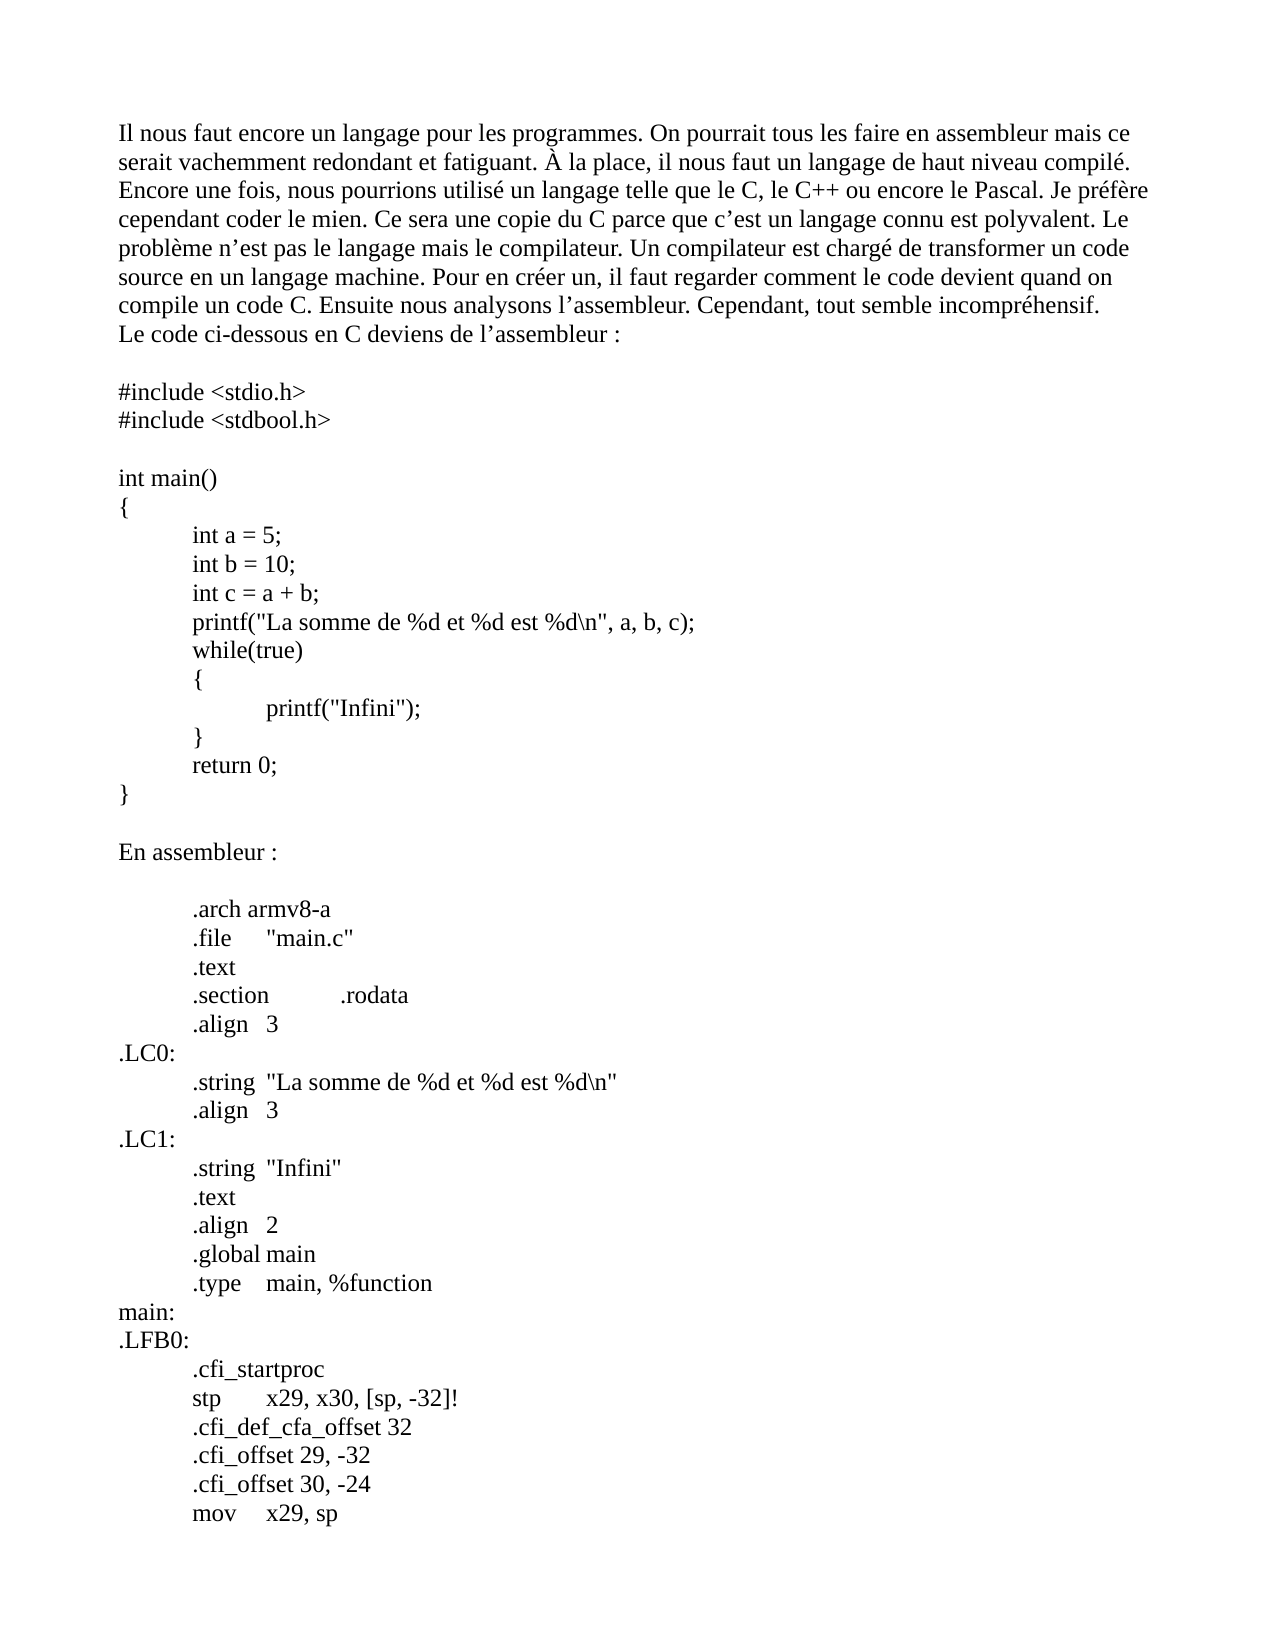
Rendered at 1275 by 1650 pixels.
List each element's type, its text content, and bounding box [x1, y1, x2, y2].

text printf("La somme de %d et %d est %d\n", a, b, c); [118, 607, 1157, 636]
text .cfi_startproc [118, 1354, 1157, 1383]
text } [118, 722, 1157, 751]
text .align 3 [118, 1096, 1157, 1124]
text .string "Infini" [118, 1153, 1157, 1182]
text } [118, 779, 1157, 808]
text .cfi_offset 30, -24 [118, 1469, 1157, 1498]
text #include <stdbool.h> [118, 406, 1157, 434]
text while(true) [118, 636, 1157, 664]
text .align 2 [118, 1211, 1157, 1239]
text .text [118, 1182, 1157, 1211]
text Il nous faut encore un langage pour les programmes. On pourrait tous les faire en assembleur mais ce serait vachemment redondant et fatiguant. À la place, il nous faut un langage de haut niveau compilé. [118, 118, 1157, 176]
text .cfi_offset 29, -32 [118, 1441, 1157, 1469]
text int c = a + b; [118, 578, 1157, 607]
text mov x29, sp [118, 1498, 1157, 1527]
text .global main [118, 1239, 1157, 1268]
text En assembleur : [118, 837, 1157, 866]
text { [118, 664, 1157, 693]
text printf("Infini"); [118, 693, 1157, 722]
text .section .rodata [118, 981, 1157, 1009]
text .text [118, 952, 1157, 981]
text .LFB0: [118, 1326, 1157, 1354]
text .file "main.c" [118, 923, 1157, 952]
text Encore une fois, nous pourrions utilisé un langage telle que le C, le C++ ou encore le Pascal. Je préfère cependant coder le mien. Ce sera une copie du C parce que c’est un langage connu est polyvalent. Le problème n’est pas le langage mais le compilateur. Un compilateur est chargé de transformer un code source en un langage machine. Pour en créer un, il faut regarder comment le code devient quand on compile un code C. Ensuite nous analysons l’assembleur. Cependant, tout semble incompréhensif. [118, 176, 1157, 319]
text main: [118, 1297, 1157, 1326]
text int b = 10; [118, 549, 1157, 578]
text .type main, %function [118, 1268, 1157, 1297]
text { [118, 492, 1157, 521]
text .LC0: [118, 1038, 1157, 1067]
text return 0; [118, 751, 1157, 779]
text stp x29, x30, [sp, -32]! [118, 1383, 1157, 1412]
text #include <stdio.h> [118, 377, 1157, 406]
text int a = 5; [118, 521, 1157, 549]
text .cfi_def_cfa_offset 32 [118, 1412, 1157, 1441]
text .align 3 [118, 1009, 1157, 1038]
text .arch armv8-a [118, 894, 1157, 923]
text .string "La somme de %d et %d est %d\n" [118, 1067, 1157, 1096]
text .LC1: [118, 1124, 1157, 1153]
text int main() [118, 463, 1157, 492]
text Le code ci-dessous en C deviens de l’assembleur : [118, 319, 1157, 348]
